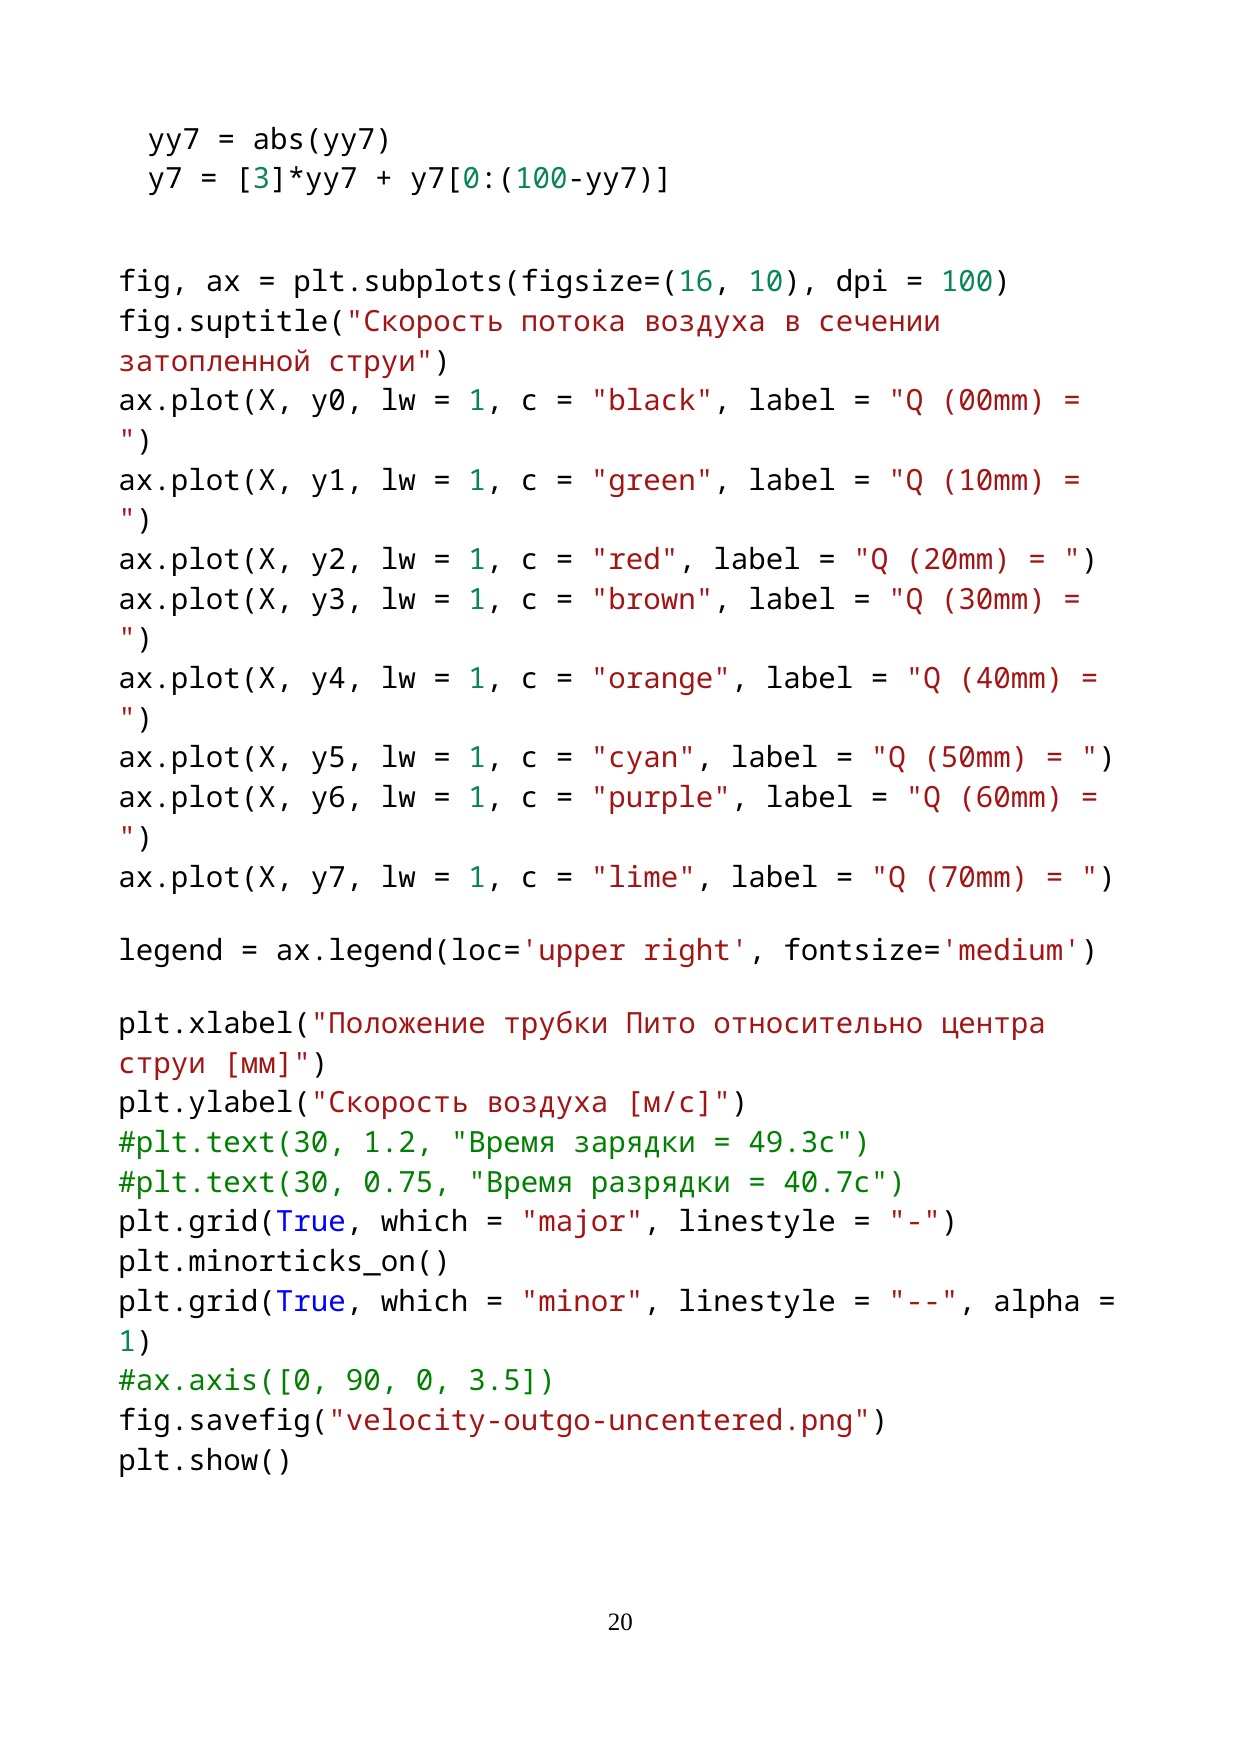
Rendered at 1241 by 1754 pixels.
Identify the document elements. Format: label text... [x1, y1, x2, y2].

text ax.plot(X, y0, lw = 1, c = "black", label = "Q (00mm) = ") [118, 379, 1122, 459]
text #plt.text(30, 0.75, "Время разрядки = 40.7с") [118, 1161, 1122, 1201]
text fig.savefig("velocity-outgo-uncentered.png") [118, 1399, 1122, 1439]
text plt.show() [118, 1439, 1122, 1478]
text #plt.text(30, 1.2, "Время зарядки = 49.3с") [118, 1121, 1122, 1161]
text plt.ylabel("Скорость воздуха [м/с]") [118, 1082, 1122, 1121]
text ax.plot(X, y3, lw = 1, c = "brown", label = "Q (30mm) = ") [118, 578, 1122, 657]
text fig.suptitle("Скорость потока воздуха в сечении затопленной струи") [118, 300, 1122, 379]
text y7 = [3]*yy7 + y7[0:(100-yy7)] [118, 158, 1122, 197]
text legend = ax.legend(loc='upper right', fontsize='medium') [118, 929, 1122, 969]
text plt.minorticks_on() [118, 1240, 1122, 1280]
text plt.grid(True, which = "minor", linestyle = "--", alpha = 1) [118, 1280, 1122, 1359]
text plt.xlabel("Положение трубки Пито относительно центра струи [мм]") [118, 1002, 1122, 1082]
text ax.plot(X, y4, lw = 1, c = "orange", label = "Q (40mm) = ") [118, 657, 1122, 737]
text yy7 = abs(yy7) [118, 118, 1122, 158]
text fig, ax = plt.subplots(figsize=(16, 10), dpi = 100) [118, 261, 1122, 300]
text #ax.axis([0, 90, 0, 3.5]) [118, 1359, 1122, 1399]
text plt.grid(True, which = "major", linestyle = "-") [118, 1201, 1122, 1240]
text ax.plot(X, y1, lw = 1, c = "green", label = "Q (10mm) = ") [118, 459, 1122, 538]
text ax.plot(X, y6, lw = 1, c = "purple", label = "Q (60mm) = ") [118, 776, 1122, 856]
text ax.plot(X, y2, lw = 1, c = "red", label = "Q (20mm) = ") [118, 538, 1122, 578]
text ax.plot(X, y5, lw = 1, c = "cyan", label = "Q (50mm) = ") [118, 737, 1122, 776]
text ax.plot(X, y7, lw = 1, c = "lime", label = "Q (70mm) = ") [118, 856, 1122, 896]
